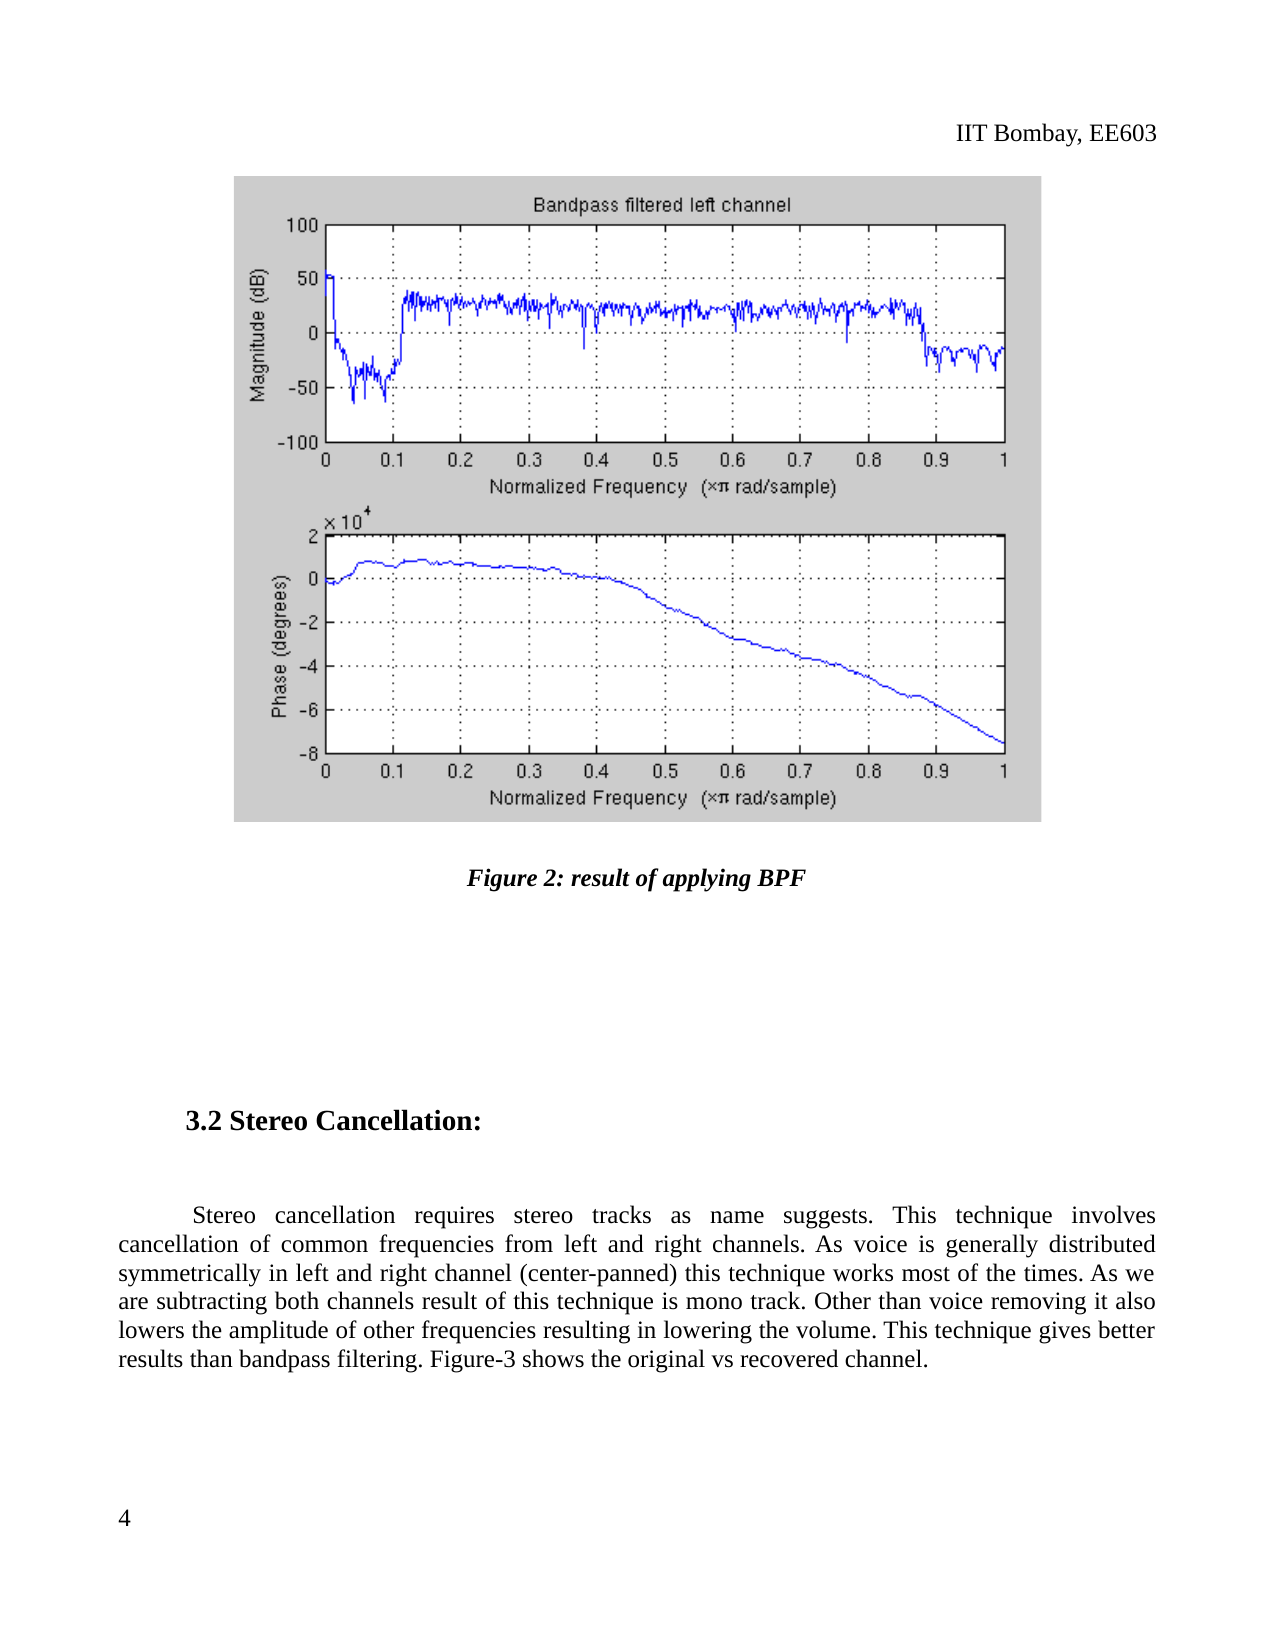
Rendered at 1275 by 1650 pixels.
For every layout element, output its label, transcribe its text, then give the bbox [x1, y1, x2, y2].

text Stereo cancellation requires stereo tracks as name suggests. This technique involves cancellation of common frequencies from left and right channels. As voice is generally distributed symmetrically in left and right channel (center-panned) this technique works most of the times. As we are subtracting both channels result of this technique is mono track. Other than voice removing it also lowers the amplitude of other frequencies resulting in lowering the volume. This technique gives better results than bandpass filtering. Figure-3 shows the original vs recovered channel. [118, 1200, 1157, 1373]
text Figure 2: result of applying BPF [118, 863, 1157, 892]
subtitle 3.2 Stereo Cancellation: [178, 1103, 1157, 1136]
picture [233, 176, 1042, 822]
